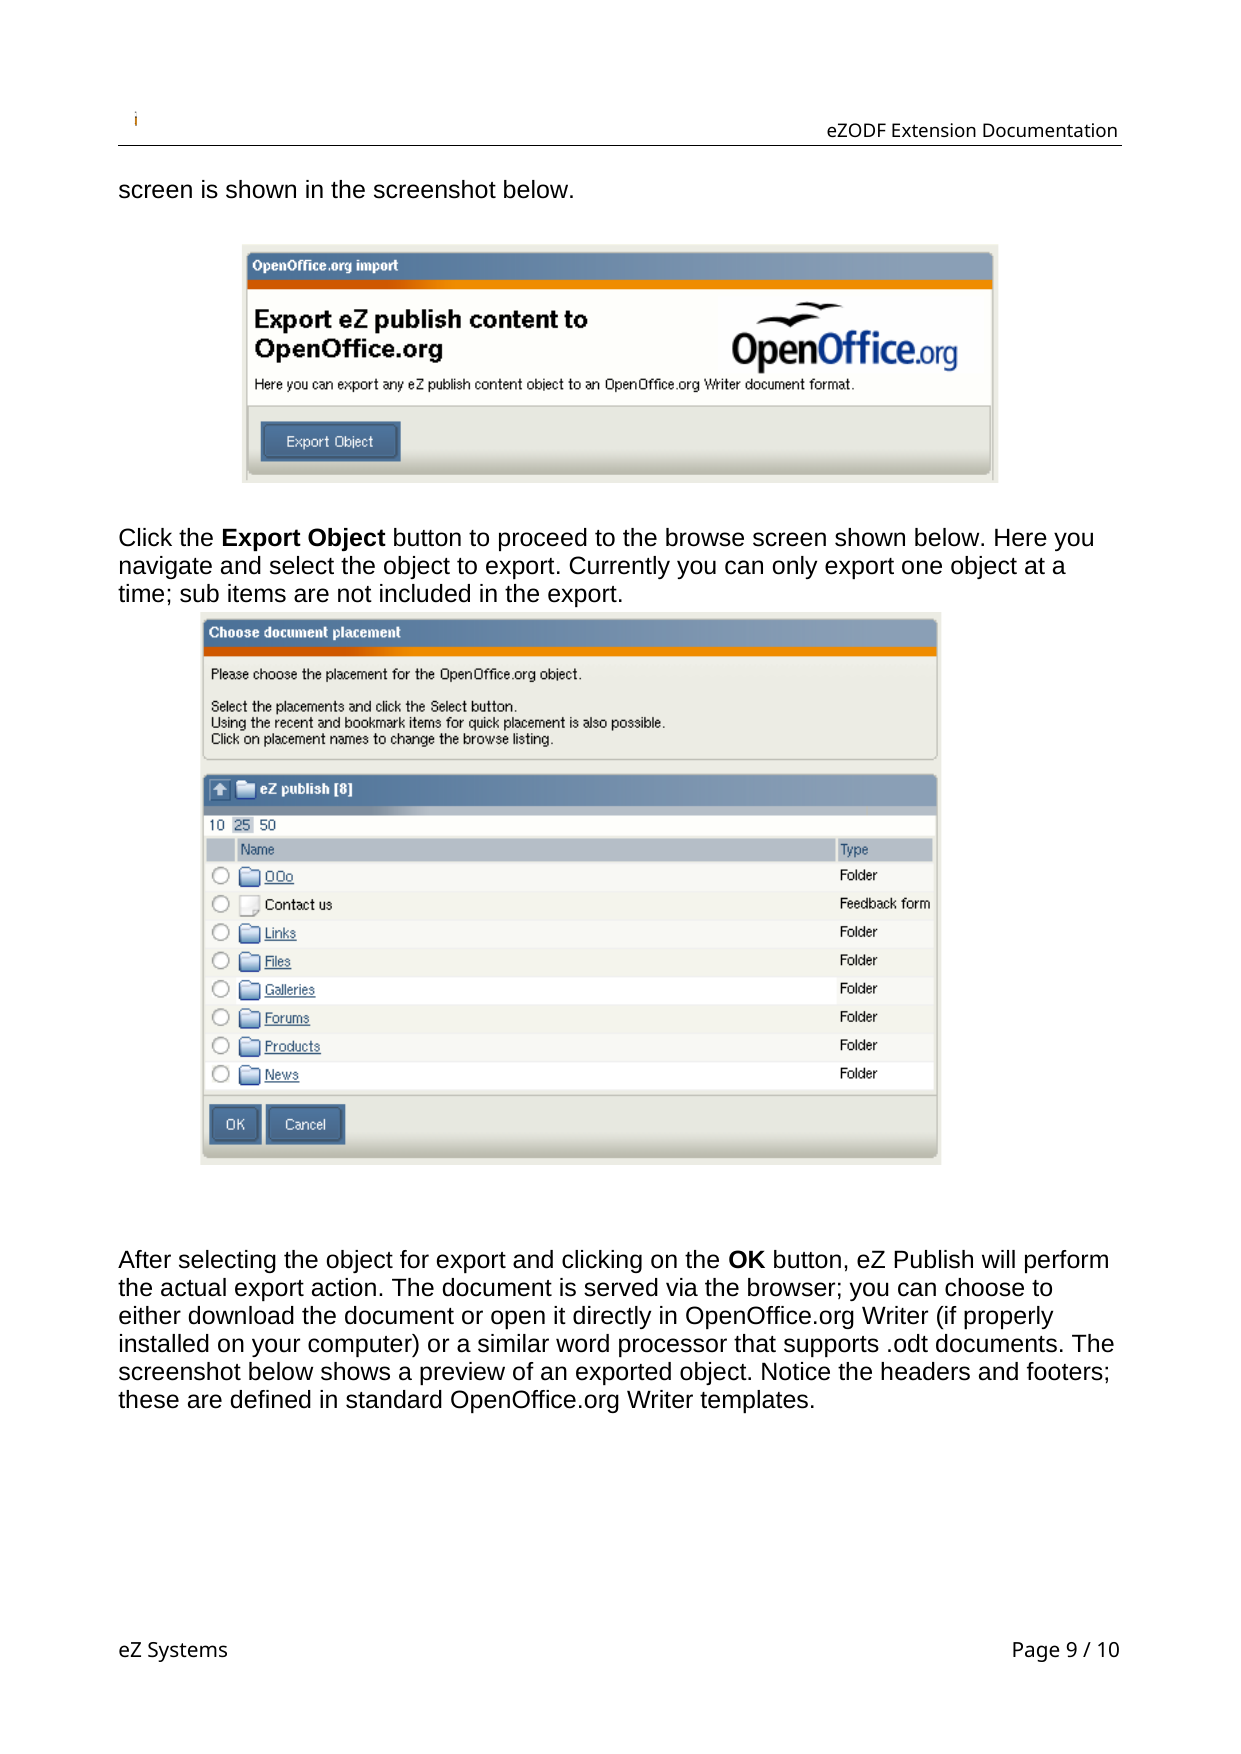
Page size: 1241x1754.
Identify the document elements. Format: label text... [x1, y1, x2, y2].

text screen is shown in the screenshot below. [118, 175, 1122, 203]
picture [241, 244, 999, 483]
text Click the Export Object button to proceed to the browse screen shown below. Here you navigate and select the object to export. Currently you can only export one object at a time; sub items are not included in the export. [118, 216, 1122, 608]
text After selecting the object for export and clicking on the OK button, eZ Publish will perform the actual export action. The document is served via the browser; you can choose to either download the document or open it directly in OpenOffice.org Writer (if properly installed on your computer) or a similar word processor that supports .odt documents. The screenshot below shows a preview of an exported object. Notice the headers and footers; these are defined in standard OpenOffice.org Writer templates. [118, 1246, 1122, 1414]
picture [200, 612, 942, 1165]
